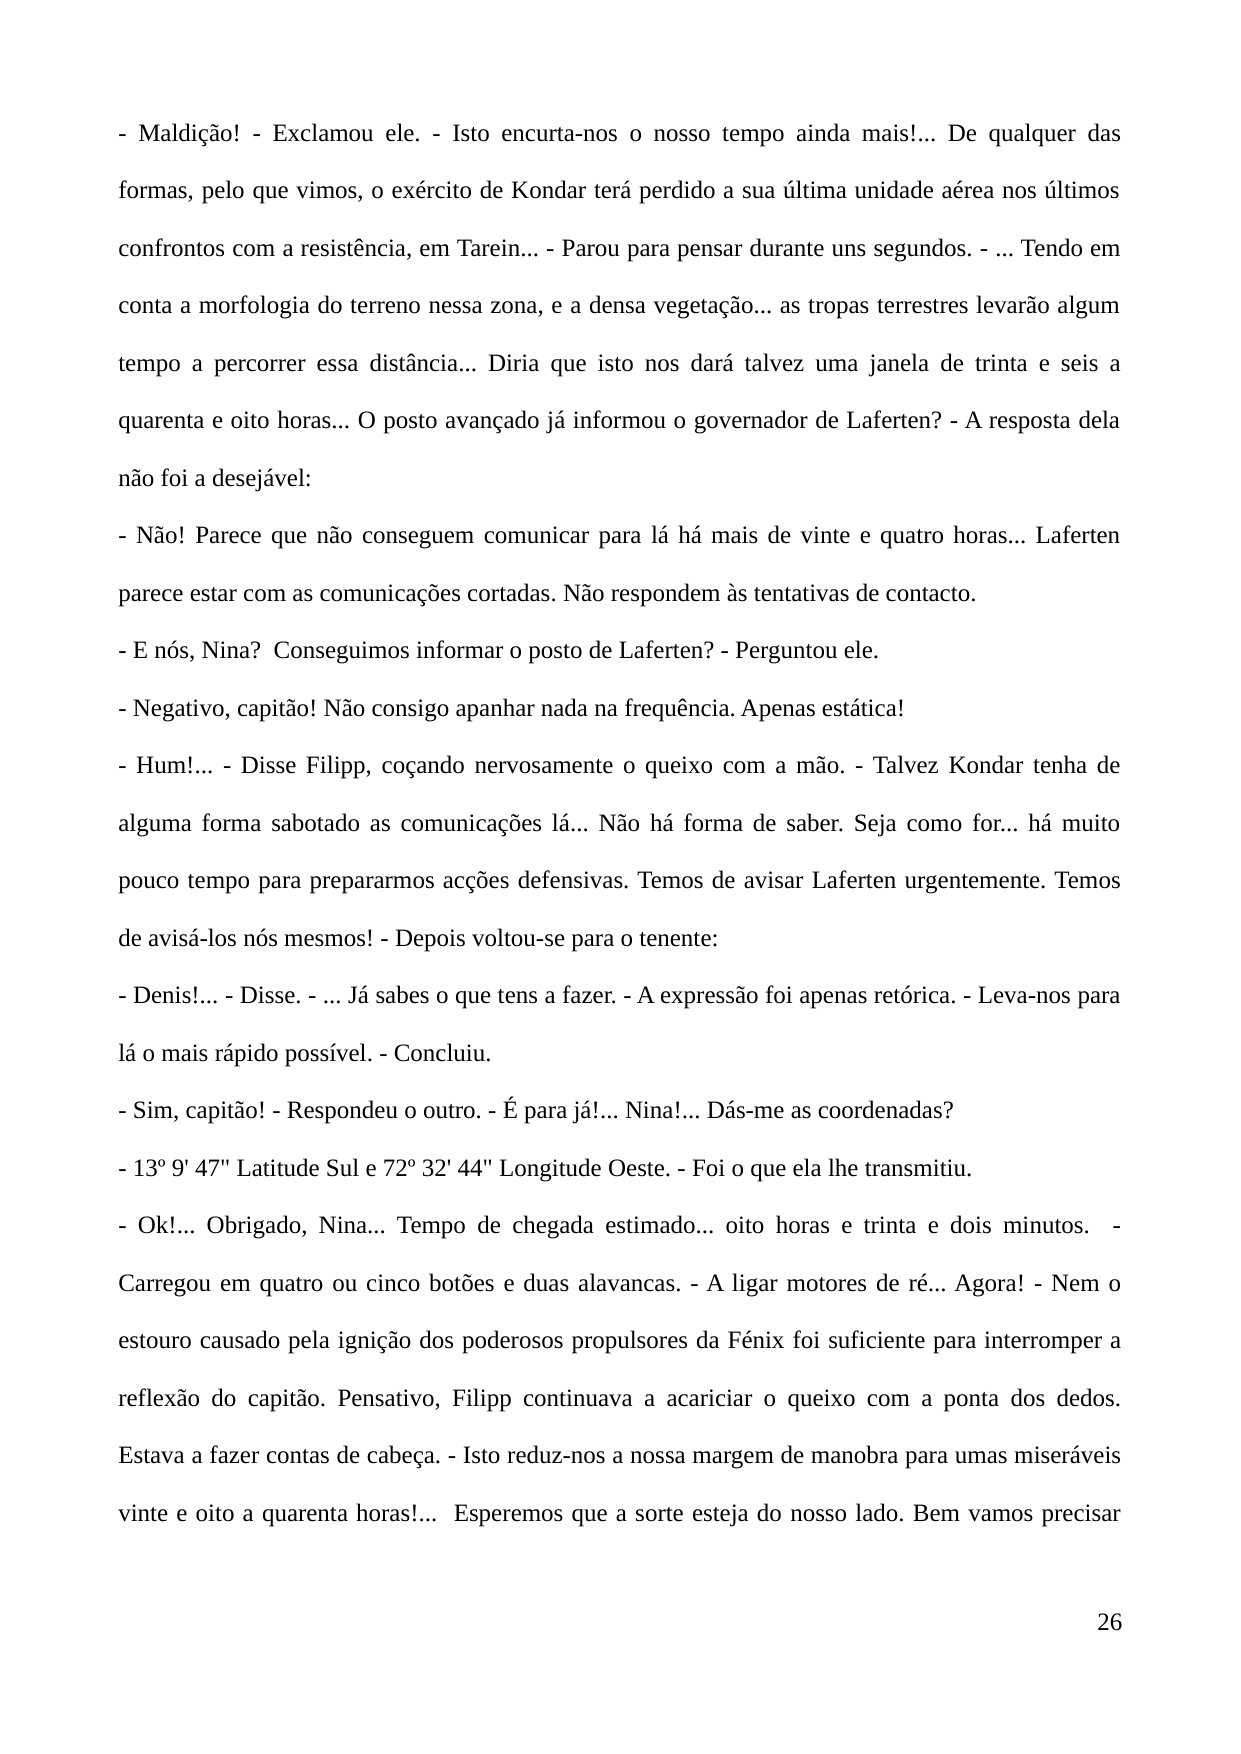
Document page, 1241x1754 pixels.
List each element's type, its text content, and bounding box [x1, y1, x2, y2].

text - 13º 9' 47" Latitude Sul e 72º 32' 44" Longitude Oeste. - Foi o que ela lhe transmitiu. [118, 1153, 1122, 1182]
text - Maldição! - Exclamou ele. - Isto encurta-nos o nosso tempo ainda mais!... De qualquer das formas, pelo que vimos, o exército de Kondar terá perdido a sua última unidade aérea nos últimos confrontos com a resistência, em Tarein... - Parou para pensar durante uns segundos. - ... Tendo em conta a morfologia do terreno nessa zona, e a densa vegetação... as tropas terrestres levarão algum tempo a percorrer essa distância... Diria que isto nos dará talvez uma janela de trinta e seis a quarenta e oito horas... O posto avançado já informou o governador de Laferten? - A resposta dela não foi a desejável: [118, 118, 1122, 492]
text - Negativo, capitão! Não consigo apanhar nada na frequência. Apenas estática! [118, 693, 1122, 722]
text - Sim, capitão! - Respondeu o outro. - É para já!... Nina!... Dás-me as coordenadas? [118, 1096, 1122, 1124]
text - Hum!... - Disse Filipp, coçando nervosamente o queixo com a mão. - Talvez Kondar tenha de alguma forma sabotado as comunicações lá... Não há forma de saber. Seja como for... há muito pouco tempo para prepararmos acções defensivas. Temos de avisar Laferten urgentemente. Temos de avisá-los nós mesmos! - Depois voltou-se para o tenente: [118, 751, 1122, 952]
text - Denis!... - Disse. - ... Já sabes o que tens a fazer. - A expressão foi apenas retórica. - Leva-nos para lá o mais rápido possível. - Concluiu. [118, 981, 1122, 1067]
text - Não! Parece que não conseguem comunicar para lá há mais de vinte e quatro horas... Laferten parece estar com as comunicações cortadas. Não respondem às tentativas de contacto. [118, 521, 1122, 607]
text - Ok!... Obrigado, Nina... Tempo de chegada estimado... oito horas e trinta e dois minutos. - Carregou em quatro ou cinco botões e duas alavancas. - A ligar motores de ré... Agora! - Nem o estouro causado pela ignição dos poderosos propulsores da Fénix foi suficiente para interromper a reflexão do capitão. Pensativo, Filipp continuava a acariciar o queixo com a ponta dos dedos. Estava a fazer contas de cabeça. - Isto reduz-nos a nossa margem de manobra para umas miseráveis vinte e oito a quarenta horas!... Esperemos que a sorte esteja do nosso lado. Bem vamos precisar [118, 1211, 1122, 1527]
text - E nós, Nina? Conseguimos informar o posto de Laferten? - Perguntou ele. [118, 636, 1122, 664]
